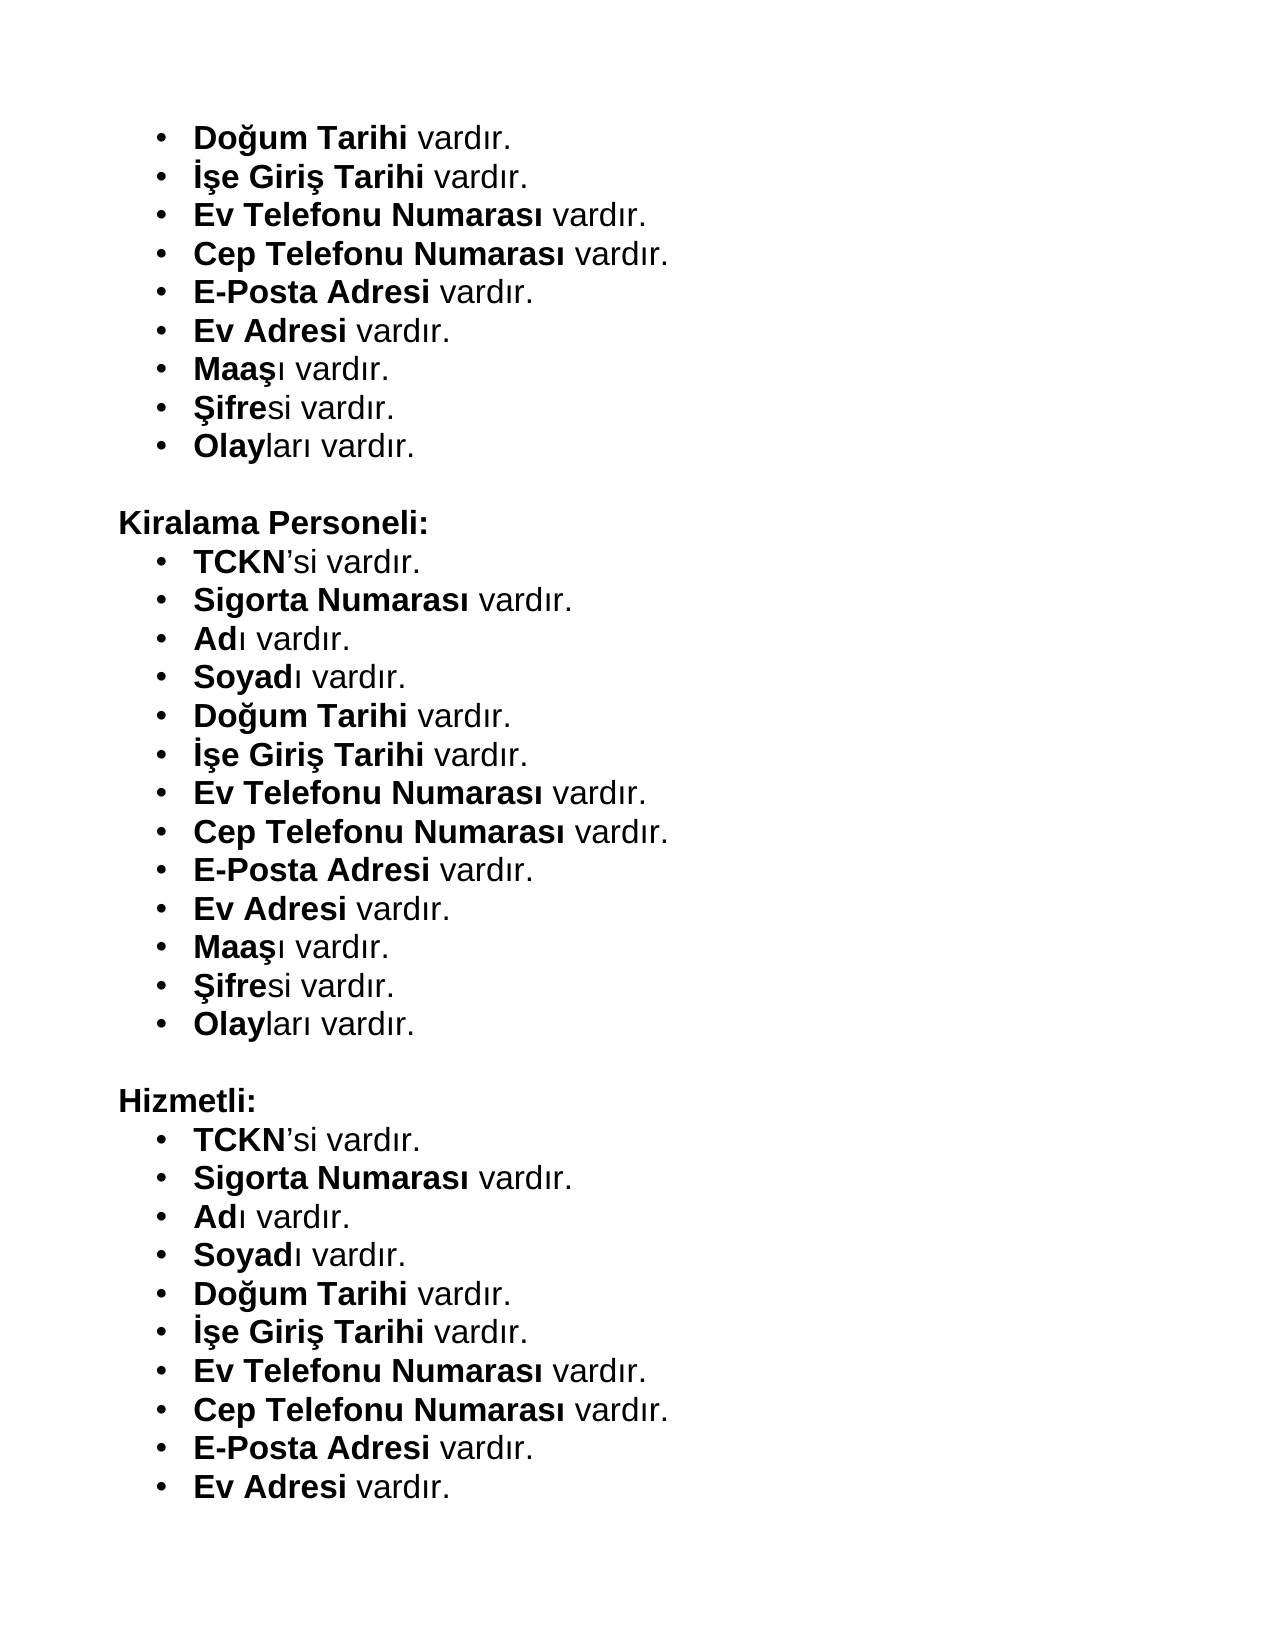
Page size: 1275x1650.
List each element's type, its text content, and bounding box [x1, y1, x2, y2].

list E-Posta Adresi vardır. [156, 272, 1157, 311]
list Sigorta Numarası vardır. [156, 1158, 1157, 1197]
list Olayları vardır. [156, 1004, 1157, 1043]
list Adı vardır. [156, 1197, 1157, 1235]
list Cep Telefonu Numarası vardır. [156, 234, 1157, 272]
list Maaşı vardır. [156, 349, 1157, 388]
list Ev Adresi vardır. [156, 1467, 1157, 1505]
list Soyadı vardır. [156, 657, 1157, 696]
list Soyadı vardır. [156, 1235, 1157, 1274]
list E-Posta Adresi vardır. [156, 1428, 1157, 1467]
list Ev Telefonu Numarası vardır. [156, 1351, 1157, 1389]
list Adı vardır. [156, 619, 1157, 657]
list İşe Giriş Tarihi vardır. [156, 157, 1157, 195]
list Ev Adresi vardır. [156, 311, 1157, 349]
list Ev Adresi vardır. [156, 889, 1157, 927]
list Ev Telefonu Numarası vardır. [156, 195, 1157, 234]
list İşe Giriş Tarihi vardır. [156, 1312, 1157, 1351]
list Maaşı vardır. [156, 927, 1157, 966]
list Cep Telefonu Numarası vardır. [156, 812, 1157, 850]
list Şifresi vardır. [156, 966, 1157, 1004]
text Hizmetli: [118, 1081, 1157, 1120]
list Doğum Tarihi vardır. [156, 1274, 1157, 1312]
text Kiralama Personeli: [118, 503, 1157, 542]
list Olayları vardır. [156, 426, 1157, 465]
list Doğum Tarihi vardır. [156, 118, 1157, 157]
list Doğum Tarihi vardır. [156, 696, 1157, 734]
list Şifresi vardır. [156, 388, 1157, 426]
list Ev Telefonu Numarası vardır. [156, 773, 1157, 812]
list E-Posta Adresi vardır. [156, 850, 1157, 889]
list TCKN’si vardır. [156, 1120, 1157, 1158]
list Cep Telefonu Numarası vardır. [156, 1389, 1157, 1428]
list Sigorta Numarası vardır. [156, 580, 1157, 619]
list TCKN’si vardır. [156, 542, 1157, 580]
list İşe Giriş Tarihi vardır. [156, 734, 1157, 773]
